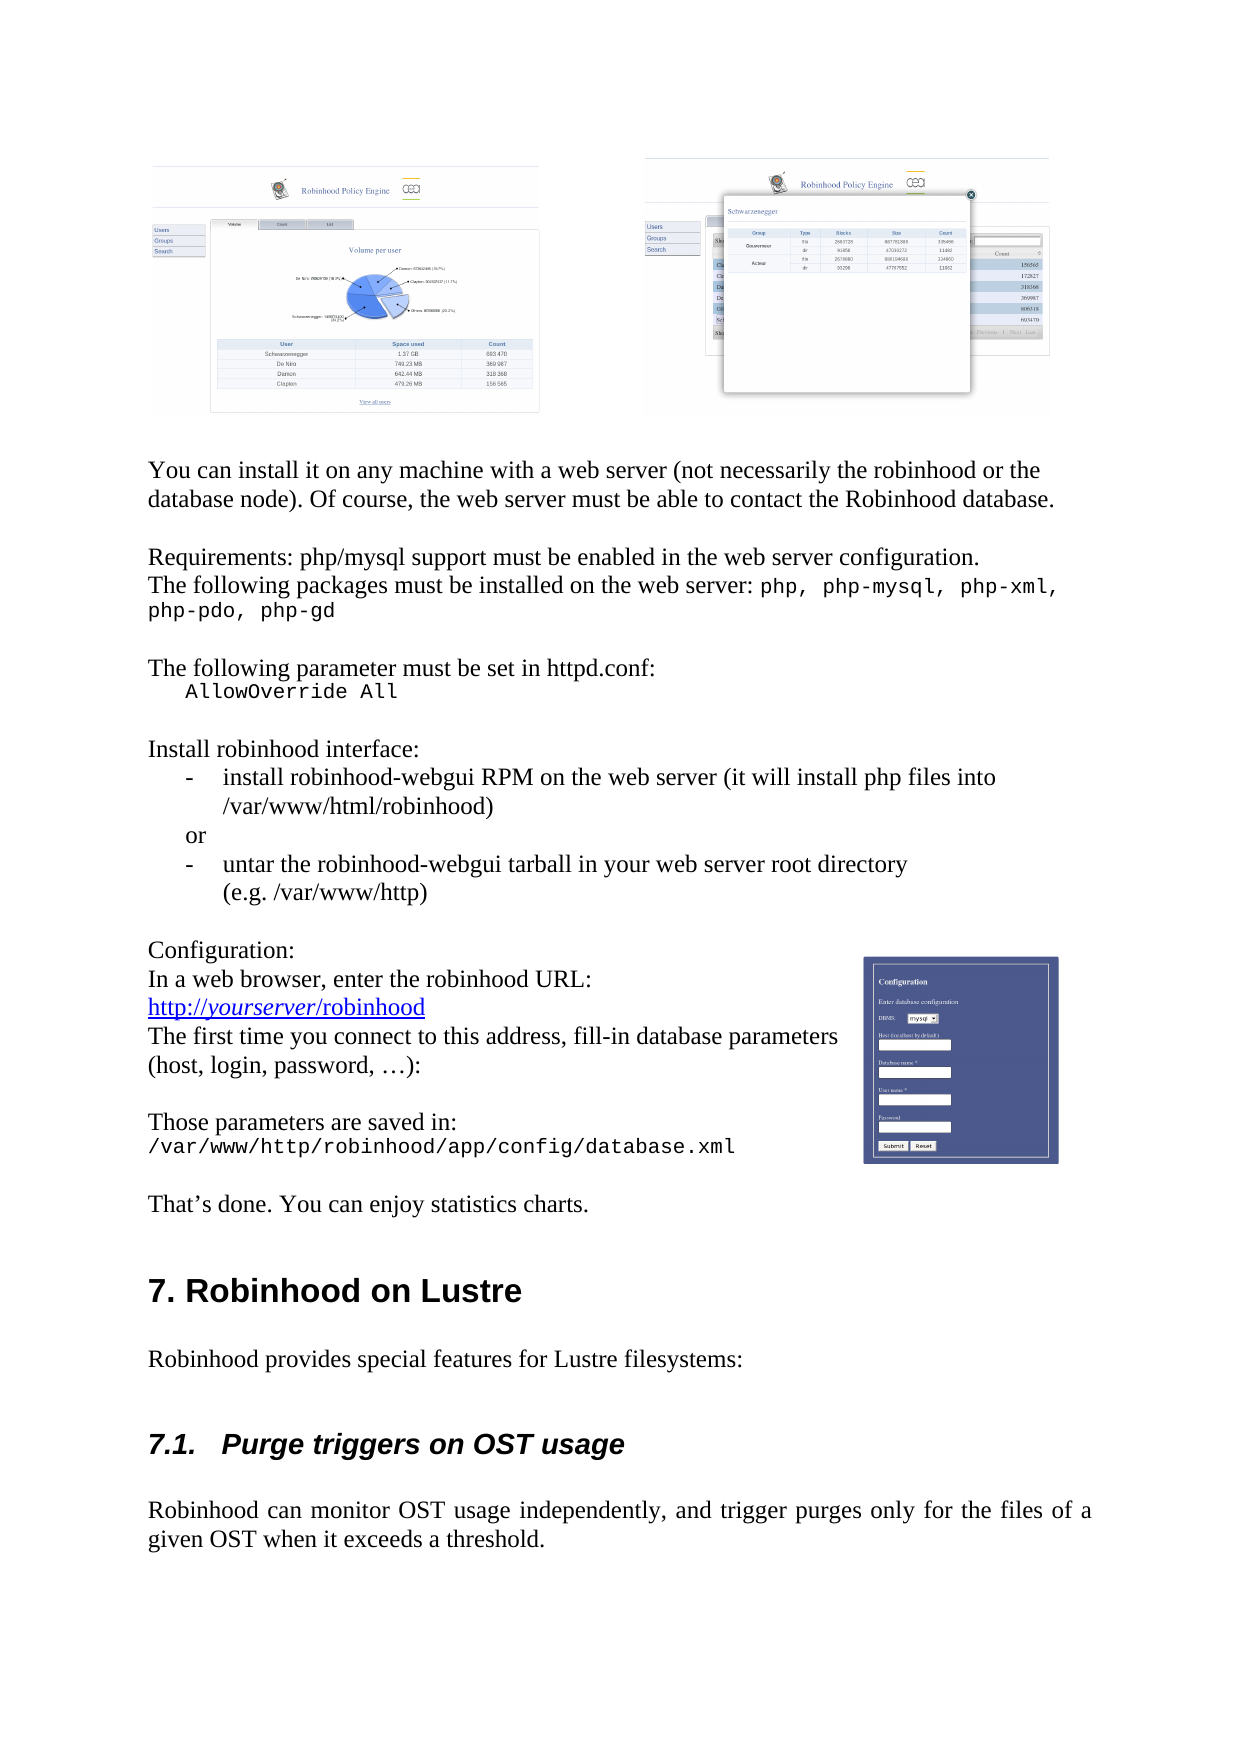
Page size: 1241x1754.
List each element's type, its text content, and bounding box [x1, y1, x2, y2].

text or [185, 820, 1093, 849]
text [1062, 1107, 1093, 1160]
subtitle Purge triggers on OST usage [148, 1427, 1093, 1461]
list install robinhood-webgui RPM on the web server (it will install php files into /var/www/html/robinhood) [185, 762, 1093, 820]
text AllowOverride All [148, 681, 1093, 705]
text You can install it on any machine with a web server (not necessarily the robinhood or the database node). Of course, the web server must be able to contact the Robinhood database. [148, 456, 1093, 513]
text Robinhood provides special features for Lustre filesystems: [148, 1344, 1093, 1373]
text In a web browser, enter the robinhood URL: http://yourserver/robinhood The first time you connect to this address, fill-in database parameters (host, login, password, …): [148, 964, 860, 1079]
text That’s done. You can enjoy statistics charts. [148, 1160, 1093, 1217]
text [1062, 964, 1093, 1079]
text Configuration: [148, 935, 1093, 1168]
text Install robinhood interface: [148, 734, 1093, 762]
text Robinhood can monitor OST usage independently, and trigger purges only for the files of a given OST when it exceeds a threshold. [148, 1496, 1093, 1553]
subtitle Robinhood on Lustre [148, 1271, 1093, 1309]
table_header [616, 148, 1096, 427]
table_header [136, 148, 616, 427]
text Those parameters are saved in: /var/www/http/robinhood/app/config/database.xml [148, 1107, 860, 1160]
text The following parameter must be set in httpd.conf: [148, 653, 1093, 681]
list untar the robinhood-webgui tarball in your web server root directory (e.g. /var/www/http) [185, 849, 1093, 906]
text Requirements: php/mysql support must be enabled in the web server configuration. The following packages must be installed on the web server: php, php-mysql, php-xml, php-pdo, php-gd [148, 542, 1093, 624]
